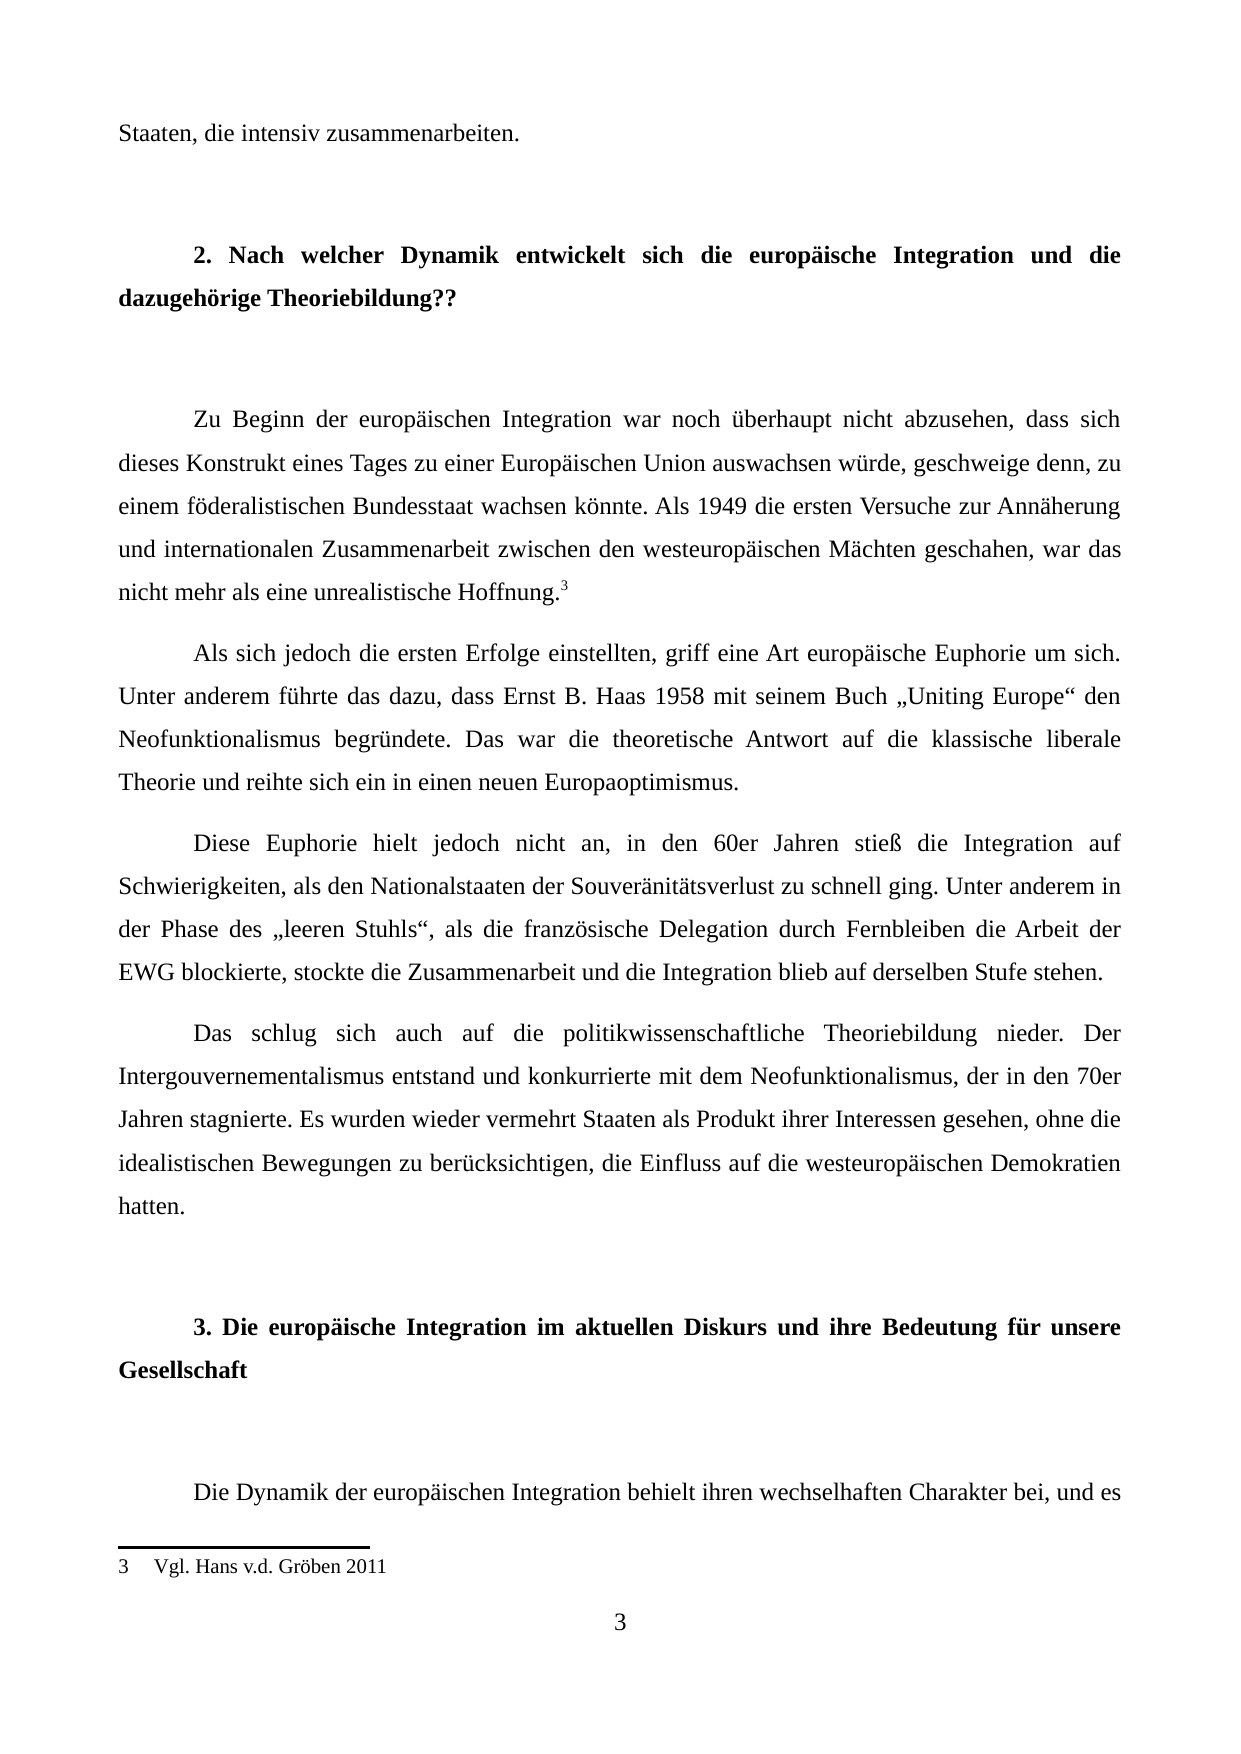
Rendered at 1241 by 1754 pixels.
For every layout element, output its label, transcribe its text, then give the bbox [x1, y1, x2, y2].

text 2. Nach welcher Dynamik entwickelt sich die europäische Integration und die dazugehörige Theoriebildung?? [118, 240, 1122, 312]
text Die Dynamik der europäischen Integration behielt ihren wechselhaften Charakter bei, und es [118, 1477, 1122, 1506]
text Vgl. Hans v.d. Gröben 2011 [118, 1553, 1122, 1578]
text Als sich jedoch die ersten Erfolge einstellten, griff eine Art europäische Euphorie um sich. Unter anderem führte das dazu, dass Ernst B. Haas 1958 mit seinem Buch „Uniting Europe“ den Neofunktionalismus begründete. Das war die theoretische Antwort auf die klassische liberale Theorie und reihte sich ein in einen neuen Europaoptimismus. [118, 638, 1122, 796]
text Staaten, die intensiv zusammenarbeiten. [118, 118, 1122, 147]
text 3. Die europäische Integration im aktuellen Diskurs und ihre Bedeutung für unsere Gesellschaft [118, 1312, 1122, 1384]
text Diese Euphorie hielt jedoch nicht an, in den 60er Jahren stieß die Integration auf Schwierigkeiten, als den Nationalstaaten der Souveränitätsverlust zu schnell ging. Unter anderem in der Phase des „leeren Stuhls“, als die französische Delegation durch Fernbleiben die Arbeit der EWG blockierte, stockte die Zusammenarbeit und die Integration blieb auf derselben Stufe stehen. [118, 828, 1122, 986]
text Zu Beginn der europäischen Integration war noch überhaupt nicht abzusehen, dass sich dieses Konstrukt eines Tages zu einer Europäischen Union auswachsen würde, geschweige denn, zu einem föderalistischen Bundesstaat wachsen könnte. Als 1949 die ersten Versuche zur Annäherung und internationalen Zusammenarbeit zwischen den westeuropäischen Mächten geschahen, war das nicht mehr als eine unrealistische Hoffnung. [118, 404, 1122, 606]
text Das schlug sich auch auf die politikwissenschaftliche Theoriebildung nieder. Der Intergouvernementalismus entstand und konkurrierte mit dem Neofunktionalismus, der in den 70er Jahren stagnierte. Es wurden wieder vermehrt Staaten als Produkt ihrer Interessen gesehen, ohne die idealistischen Bewegungen zu berücksichtigen, die Einfluss auf die westeuropäischen Demokratien hatten. [118, 1018, 1122, 1219]
